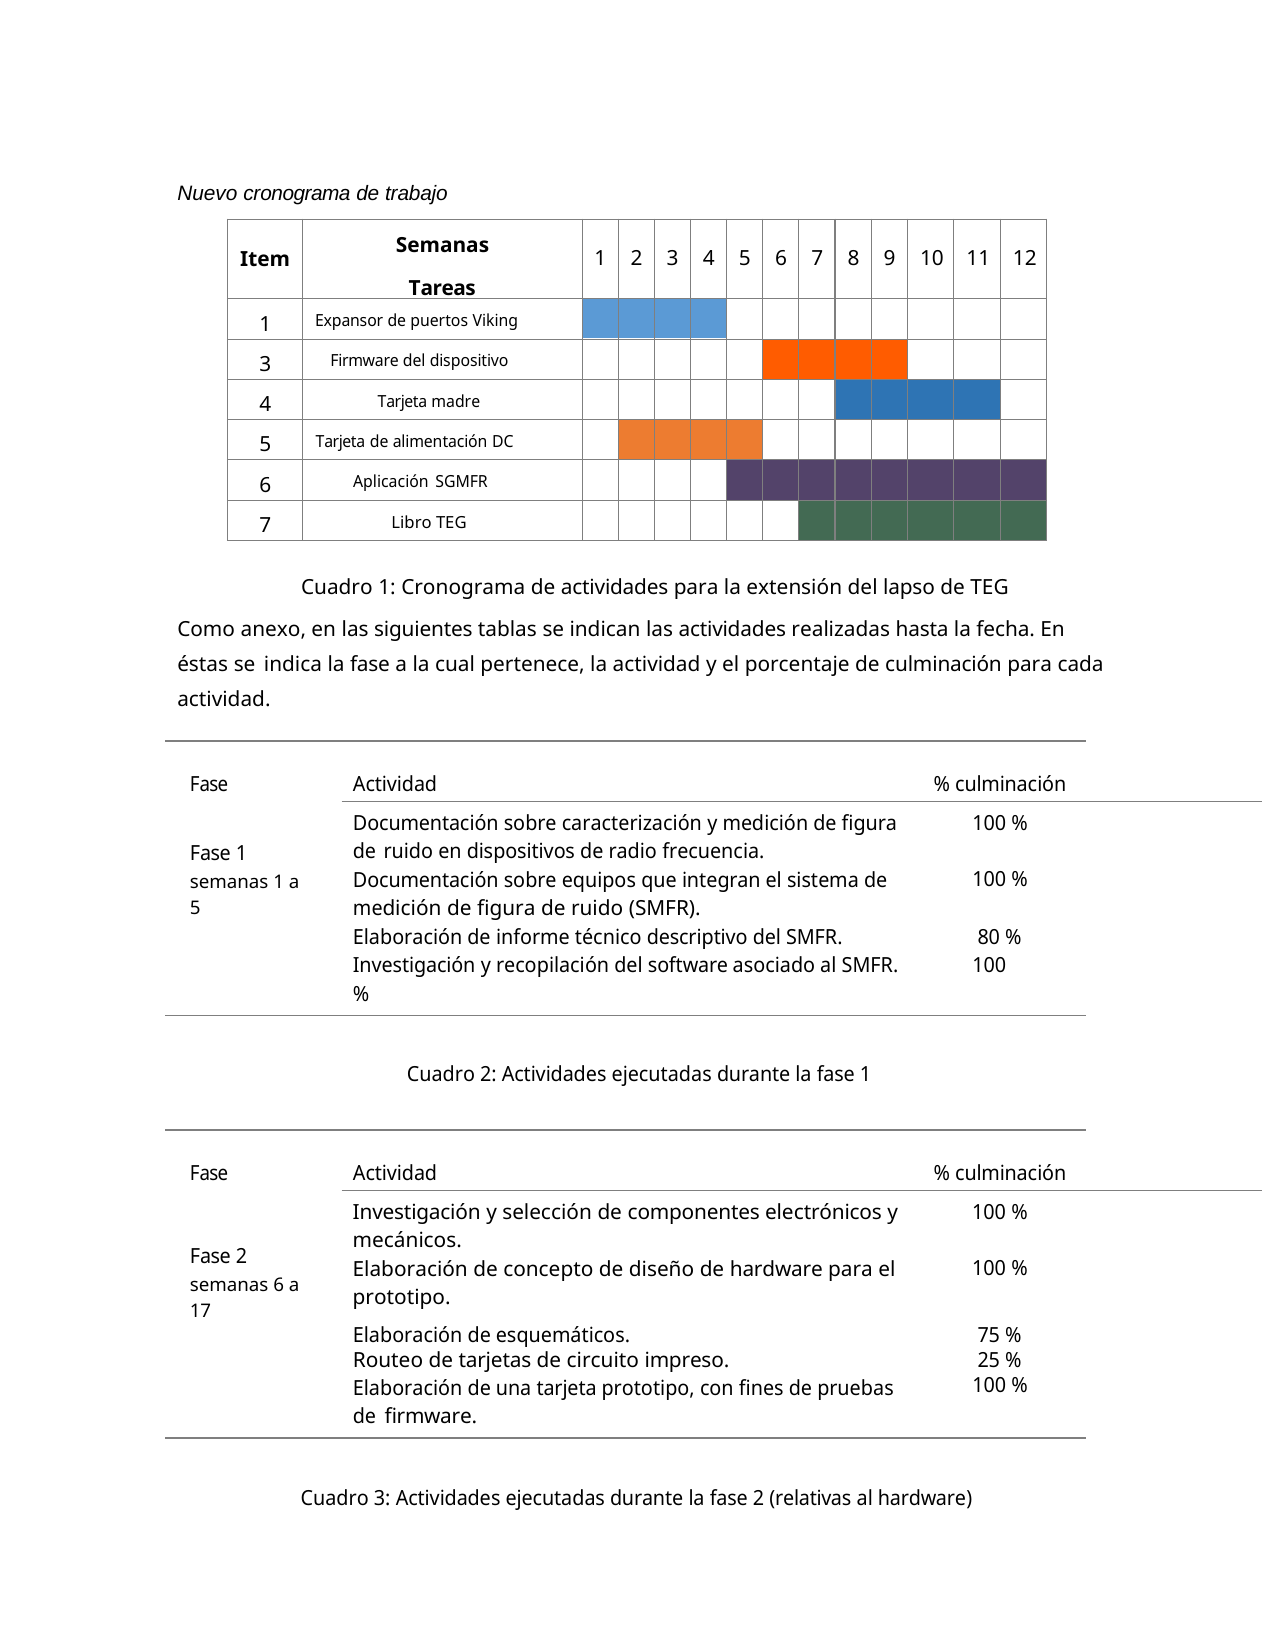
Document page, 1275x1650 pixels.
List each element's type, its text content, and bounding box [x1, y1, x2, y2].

table_cell [799, 380, 834, 419]
table_cell [619, 501, 654, 540]
table_cell [727, 420, 762, 459]
text 100 % [972, 1197, 1110, 1225]
text 100 % [972, 808, 1110, 837]
table_cell Expansor de puertos Viking [303, 299, 582, 338]
text Investigación y selección de componentes electrónicos y mecánicos. [352, 1197, 905, 1254]
table_cell [655, 501, 690, 540]
table_cell [872, 460, 907, 500]
table_cell [908, 340, 953, 379]
table_cell [763, 340, 798, 379]
table_cell [619, 340, 654, 379]
table_cell Tarjeta madre [303, 380, 582, 419]
table_cell [1001, 380, 1046, 419]
table_cell [727, 460, 762, 500]
table_cell [763, 380, 798, 419]
text 100 % [972, 1253, 1110, 1282]
table_header 11 [954, 220, 1000, 298]
table_cell [691, 340, 726, 379]
table_cell [691, 420, 726, 459]
table_cell [872, 380, 907, 419]
table_cell [583, 299, 618, 338]
table_cell [763, 501, 798, 540]
text Cuadro 3: Actividades ejecutadas durante la fase 2 (relativas al hardware) [300, 1483, 1110, 1511]
table_cell [691, 299, 726, 338]
table_cell [799, 299, 834, 338]
table_cell Tarjeta de alimentación DC [303, 420, 582, 459]
table_cell [836, 299, 871, 338]
text Documentación sobre caracterización y medición de ﬁgura de ruido en dispositivos de radio frecuencia. [353, 808, 905, 865]
table_cell [872, 340, 907, 379]
table_header 4 [691, 220, 726, 298]
table_cell [836, 380, 871, 419]
table_cell 1 [228, 299, 302, 338]
table_cell [583, 501, 618, 540]
table_cell [908, 380, 953, 419]
table_cell [691, 501, 726, 540]
table_cell 7 [228, 501, 302, 540]
text Fase 1 [189, 838, 307, 866]
table_cell [655, 420, 690, 459]
text 100 % [972, 864, 1110, 893]
table_cell [836, 340, 871, 379]
table_cell [763, 420, 798, 459]
table_cell [691, 460, 726, 500]
text Fase Actividad % culminación [189, 769, 1110, 798]
table_header 2 [619, 220, 654, 298]
text semanas 1 a 5 [189, 869, 307, 920]
table_cell [908, 501, 953, 540]
table_cell [619, 299, 654, 338]
table_cell [583, 340, 618, 379]
text Cuadro 2: Actividades ejecutadas durante la fase 1 [407, 1059, 1110, 1087]
table_cell [954, 380, 1000, 419]
table_header 1 [583, 220, 618, 298]
text semanas 6 a 17 [189, 1272, 317, 1323]
text Cuadro 1: Cronograma de actividades para la extensión del lapso de TEG [301, 572, 1110, 601]
table_cell [583, 460, 618, 500]
table_header Item [228, 220, 302, 298]
table_cell [619, 380, 654, 419]
table_header 9 [872, 220, 907, 298]
table_cell 6 [228, 460, 302, 500]
table_cell 4 [228, 380, 302, 419]
table_cell [727, 501, 762, 540]
text Elaboración de una tarjeta prototipo, con ﬁnes de pruebas de ﬁrmware. [353, 1373, 905, 1429]
table_header 6 [763, 220, 798, 298]
table_cell [727, 380, 762, 419]
table_cell [763, 460, 798, 500]
table_cell [799, 501, 834, 540]
table_cell [908, 299, 953, 338]
table_cell [727, 299, 762, 338]
table_cell [799, 460, 834, 500]
table_cell [836, 501, 871, 540]
text Elaboración de concepto de diseño de hardware para el prototipo. [352, 1254, 905, 1311]
table_header 12 [1001, 220, 1046, 298]
text 100 % [972, 1373, 1110, 1397]
table_cell [619, 420, 654, 459]
table_header 5 [727, 220, 762, 298]
table_cell Libro TEG [303, 501, 582, 540]
table_cell Firmware del dispositivo [303, 340, 582, 379]
table_cell [619, 460, 654, 500]
table_header 7 [799, 220, 834, 298]
table_cell 3 [228, 340, 302, 379]
table_header 10 [908, 220, 953, 298]
text Fase Actividad % culminación [189, 1158, 1110, 1187]
table_cell [691, 380, 726, 419]
table_cell [655, 340, 690, 379]
table_cell [836, 460, 871, 500]
table_cell [583, 380, 618, 419]
table_header 8 [836, 220, 871, 298]
table_cell [583, 420, 618, 459]
table_header Semanas Tareas [303, 220, 582, 298]
table_cell [954, 501, 1000, 540]
table_header 3 [655, 220, 690, 298]
text Como anexo, en las siguientes tablas se indican las actividades realizadas hasta la fecha. En éstas se indica la fase a la cual pertenece, la actividad y el porcentaje de culminación para cada actividad. [177, 614, 1110, 713]
table_cell [655, 460, 690, 500]
table_cell [954, 460, 1000, 500]
text Elaboración de informe técnico descriptivo del SMFR. 80 % Investigación y recopilación del software asociado al SMFR. 100 % [353, 922, 1024, 1007]
table_cell [836, 420, 871, 459]
text Documentación sobre equipos que integran el sistema de medición de ﬁgura de ruido (SMFR). [353, 865, 905, 922]
table_cell [1001, 460, 1046, 500]
table_cell [872, 299, 907, 338]
table_cell 5 [228, 420, 302, 459]
table_cell [799, 340, 834, 379]
table_cell [908, 420, 953, 459]
table_cell [872, 420, 907, 459]
table_cell [1001, 340, 1046, 379]
table_cell Aplicación SGMFR [303, 460, 582, 500]
text Fase 2 [189, 1241, 317, 1269]
table_cell [954, 340, 1000, 379]
table_cell [1001, 420, 1046, 459]
table_cell [763, 299, 798, 338]
table_cell [799, 420, 834, 459]
text Nuevo cronograma de trabajo [177, 180, 1110, 204]
text Elaboración de esquemáticos. 75 % [353, 1323, 1110, 1348]
table_cell [1001, 501, 1046, 540]
table_cell [1001, 299, 1046, 338]
table_cell [655, 380, 690, 419]
text Routeo de tarjetas de circuito impreso. 25 % [353, 1348, 1110, 1373]
table_cell [655, 299, 690, 338]
table_cell [908, 460, 953, 500]
table_cell [954, 420, 1000, 459]
table_cell [727, 340, 762, 379]
table_cell [872, 501, 907, 540]
table_cell [954, 299, 1000, 338]
